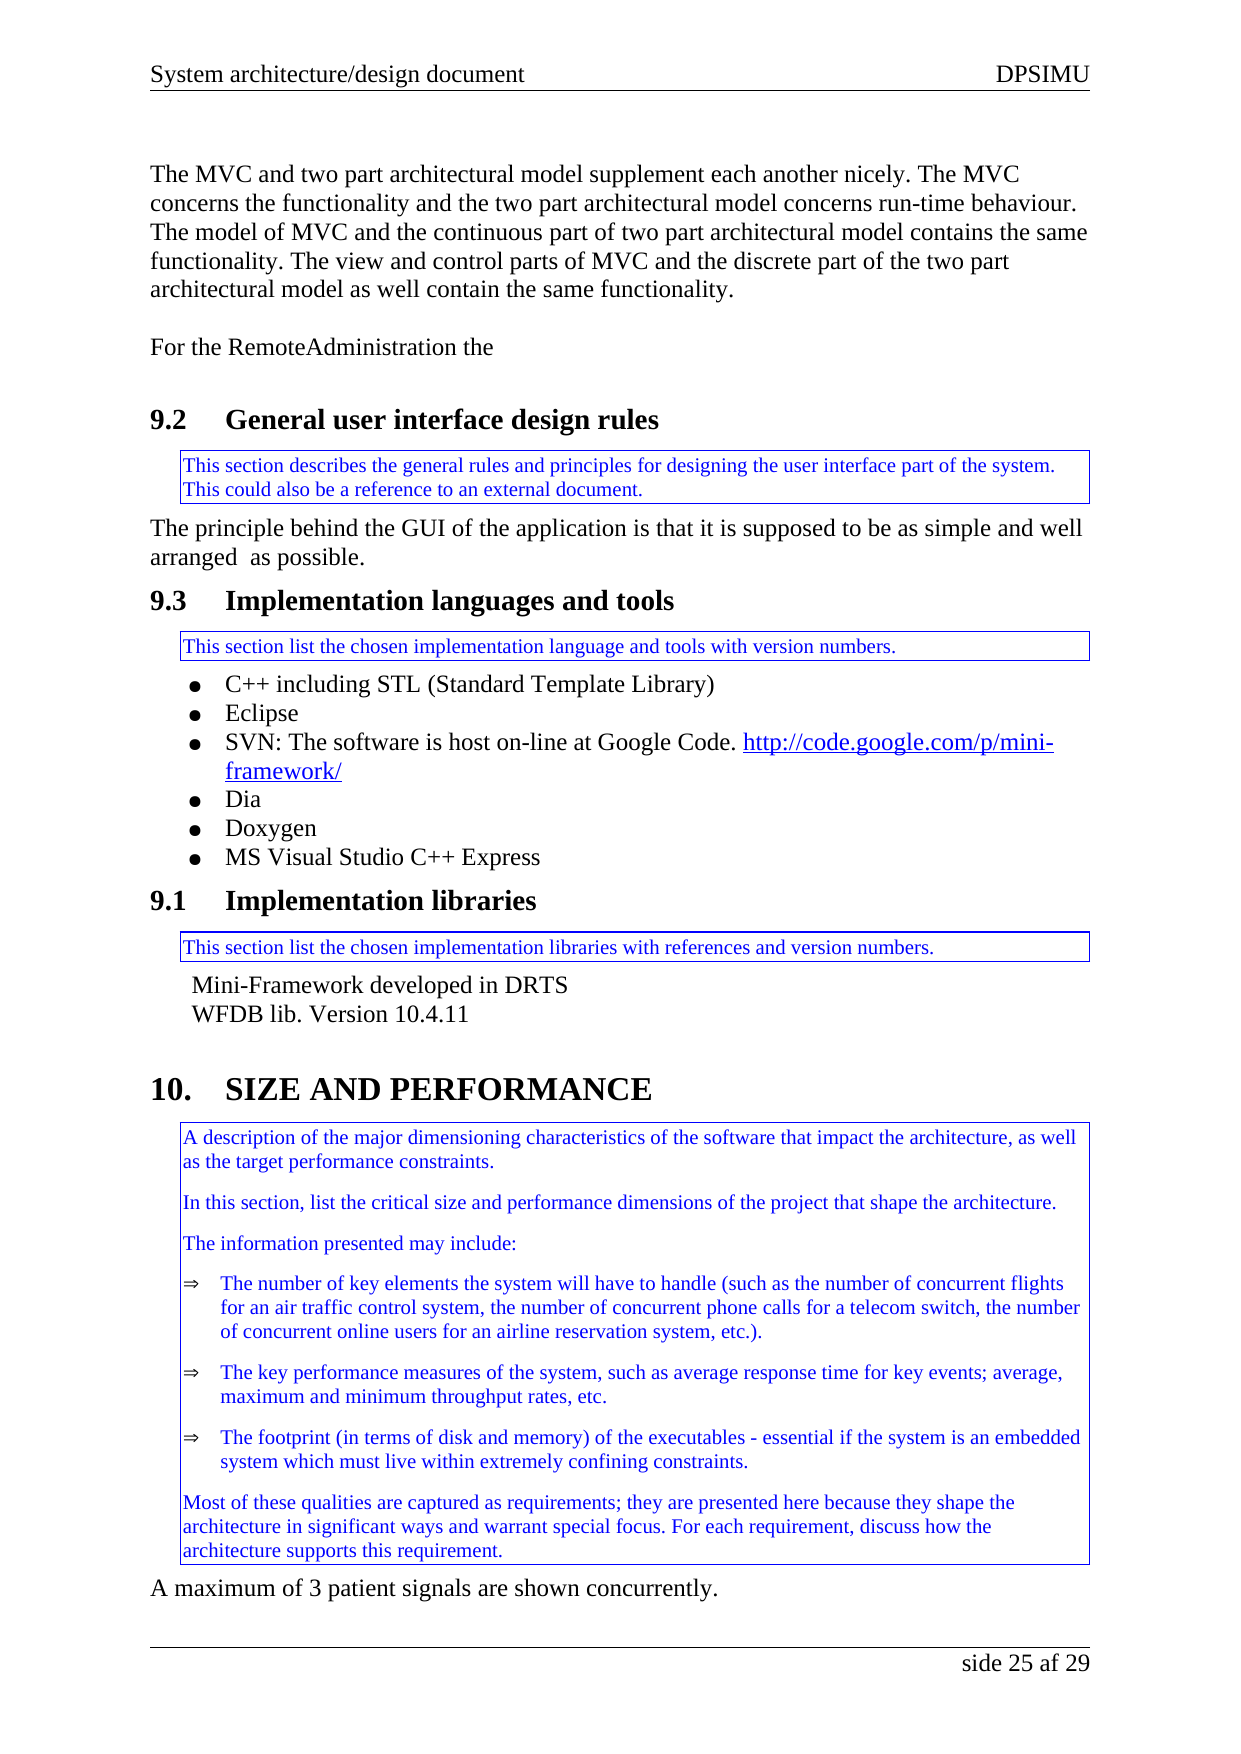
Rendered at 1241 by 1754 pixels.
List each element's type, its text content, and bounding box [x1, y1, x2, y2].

list Dia [187, 784, 1090, 813]
subtitle Implementation languages and tools [150, 583, 1090, 616]
text This section list the chosen implementation language and tools with version numbers. [181, 632, 1089, 660]
text A description of the major dimensioning characteristics of the software that impact the architecture, as well as the target performance constraints. [181, 1123, 1089, 1173]
list C++ including STL (Standard Template Library) [187, 669, 1090, 698]
subtitle SIZE and performance [150, 1069, 1090, 1107]
text Most of these qualities are captured as requirements; they are presented here because they shape the architecture in significant ways and warrant special focus. For each requirement, discuss how the architecture supports this requirement. [181, 1486, 1089, 1564]
text The principle behind the GUI of the application is that it is supposed to be as simple and well arranged as possible. [150, 513, 1090, 570]
list The footprint (in terms of disk and memory) of the executables - essential if the system is an embedded system which must live within extremely confining constraints. [181, 1422, 1089, 1473]
text This section describes the general rules and principles for designing the user interface part of the system. This could also be a reference to an external document. [181, 451, 1089, 503]
text For the RemoteAdministration the [150, 332, 1090, 361]
list The key performance measures of the system, such as average response time for key events; average, maximum and minimum throughput rates, etc. [181, 1357, 1089, 1408]
subtitle General user interface design rules [150, 402, 1090, 436]
text In this section, list the critical size and performance dimensions of the project that shape the architecture. [181, 1187, 1089, 1214]
text This section list the chosen implementation libraries with references and version numbers. [181, 933, 1089, 961]
list MS Visual Studio C++ Express [187, 842, 1090, 871]
text WFDB lib. Version 10.4.11 [191, 999, 1090, 1028]
text The information presented may include: [181, 1227, 1089, 1254]
text A maximum of 3 patient signals are shown concurrently. [150, 1573, 1090, 1602]
text Mini-Framework developed in DRTS [191, 970, 1090, 999]
list The number of key elements the system will have to handle (such as the number of concurrent flights for an air traffic control system, the number of concurrent phone calls for a telecom switch, the number of concurrent online users for an airline reservation system, etc.). [181, 1268, 1089, 1343]
list SVN: The software is host on-line at Google Code. http://code.google.com/p/mini-framework/ [187, 727, 1090, 784]
list Doxygen [187, 813, 1090, 842]
list Eclipse [187, 698, 1090, 727]
subtitle Implementation libraries [150, 883, 1090, 917]
text The MVC and two part architectural model supplement each another nicely. The MVC concerns the functionality and the two part architectural model concerns run-time behaviour. The model of MVC and the continuous part of two part architectural model contains the same functionality. The view and control parts of MVC and the discrete part of the two part architectural model as well contain the same functionality. [150, 159, 1090, 303]
